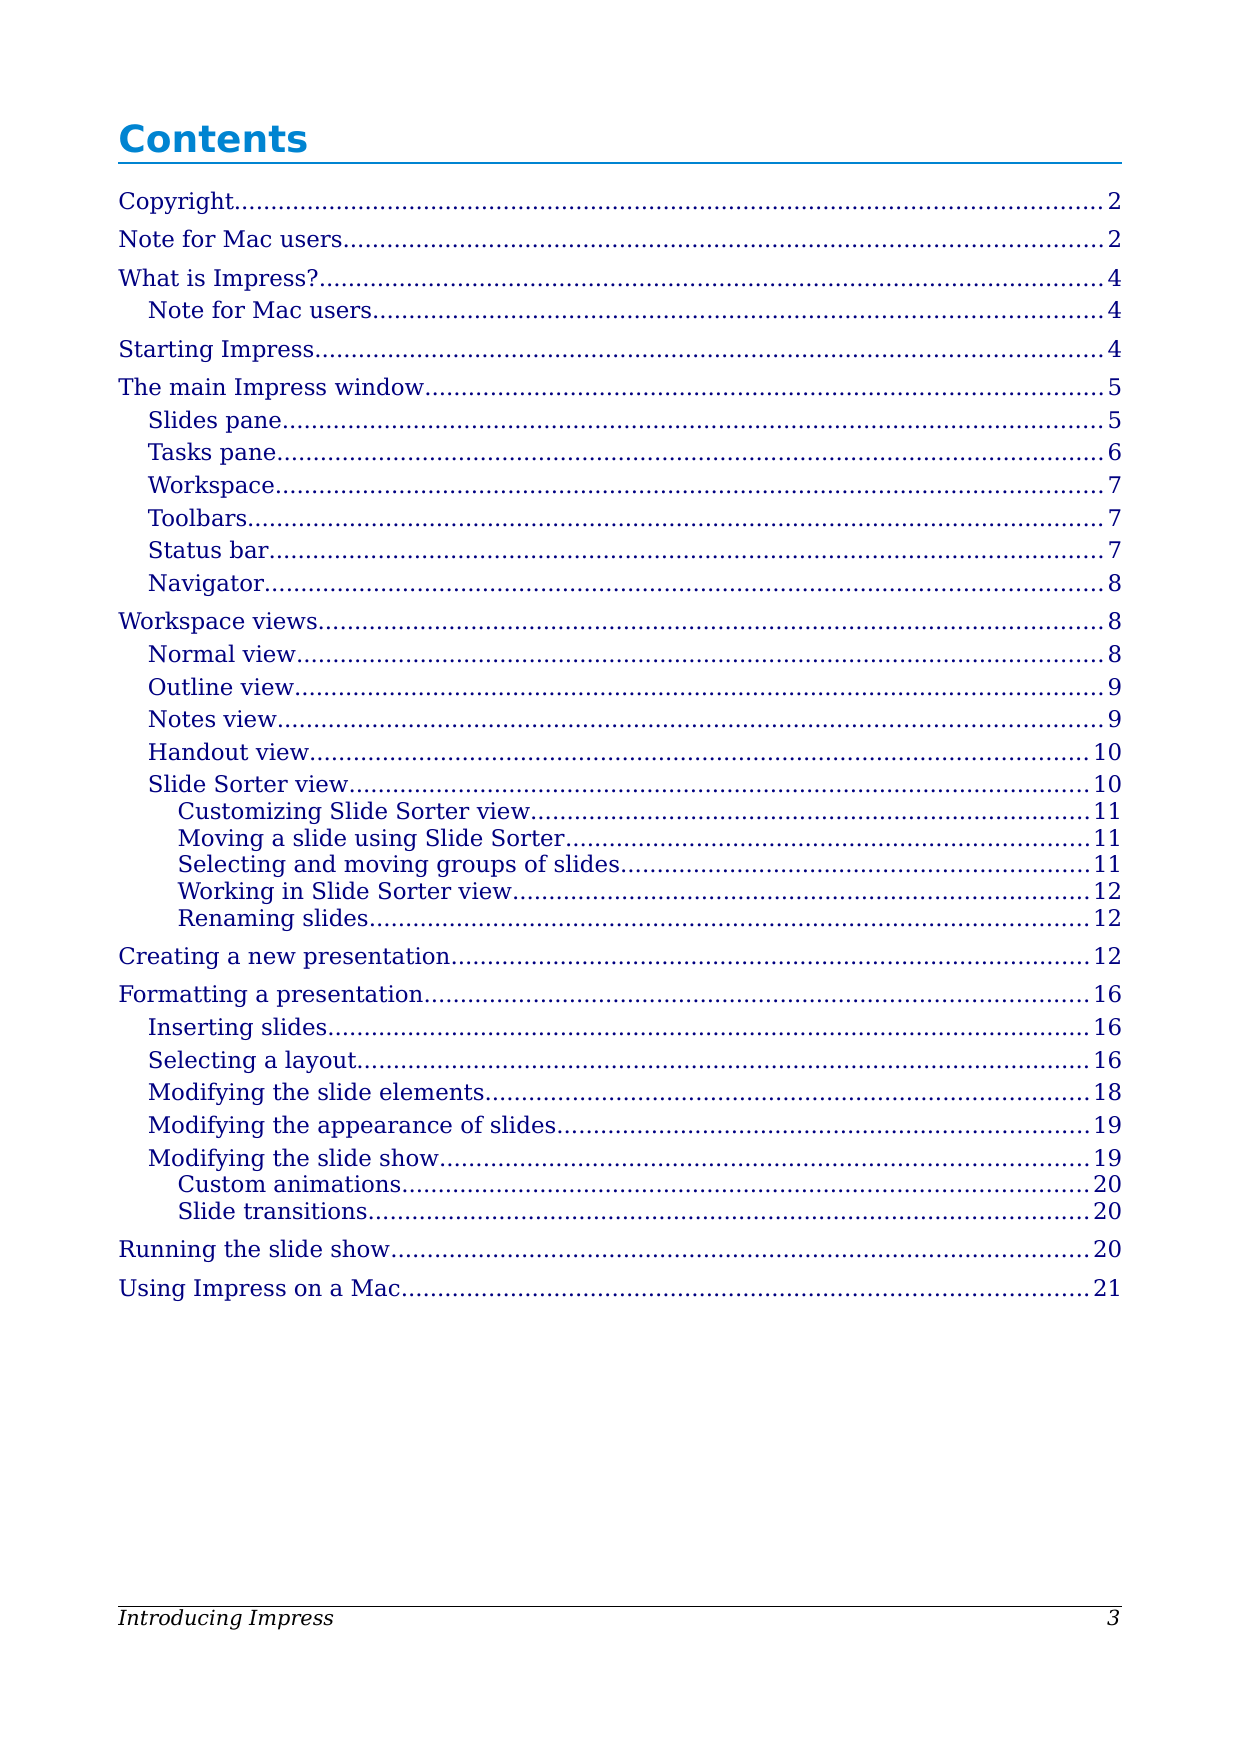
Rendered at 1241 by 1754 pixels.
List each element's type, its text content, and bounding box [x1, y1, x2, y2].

text Contents [118, 118, 1122, 162]
text Workspace views 8 [118, 608, 1122, 635]
text Starting Impress 4 [118, 336, 1122, 363]
text Normal view 8 [148, 641, 1122, 668]
text Toolbars 7 [148, 505, 1122, 531]
text Slide transitions 20 [177, 1198, 1122, 1225]
text The main Impress window 5 [118, 374, 1122, 401]
text Running the slide show 20 [118, 1236, 1122, 1263]
text Outline view 9 [148, 674, 1122, 700]
text Slide Sorter view 10 [148, 771, 1122, 798]
text Status bar 7 [148, 537, 1122, 564]
text Inserting slides 16 [148, 1014, 1122, 1041]
text Navigator 8 [148, 570, 1122, 597]
text Using Impress on a Mac 21 [118, 1275, 1122, 1302]
text Customizing Slide Sorter view 11 [177, 798, 1122, 825]
text Custom animations 20 [177, 1171, 1122, 1198]
text Moving a slide using Slide Sorter 11 [177, 825, 1122, 851]
text Selecting and moving groups of slides 11 [177, 851, 1122, 878]
text Renaming slides 12 [177, 905, 1122, 931]
text Modifying the slide elements 18 [148, 1079, 1122, 1106]
text Formatting a presentation 16 [118, 982, 1122, 1008]
text Note for Mac users 2 [118, 226, 1122, 253]
text Slides pane 5 [148, 407, 1122, 434]
text Creating a new presentation 12 [118, 943, 1122, 970]
text Selecting a layout 16 [148, 1047, 1122, 1073]
text Note for Mac users 4 [148, 297, 1122, 324]
text Modifying the slide show 19 [148, 1145, 1122, 1171]
text Handout view 10 [148, 739, 1122, 766]
text Modifying the appearance of slides 19 [148, 1112, 1122, 1139]
text Working in Slide Sorter view 12 [177, 878, 1122, 905]
text Copyright 2 [118, 188, 1122, 215]
text Notes view 9 [148, 706, 1122, 733]
text What is Impress? 4 [118, 265, 1122, 292]
text Tasks pane 6 [148, 439, 1122, 466]
text Workspace 7 [148, 472, 1122, 499]
